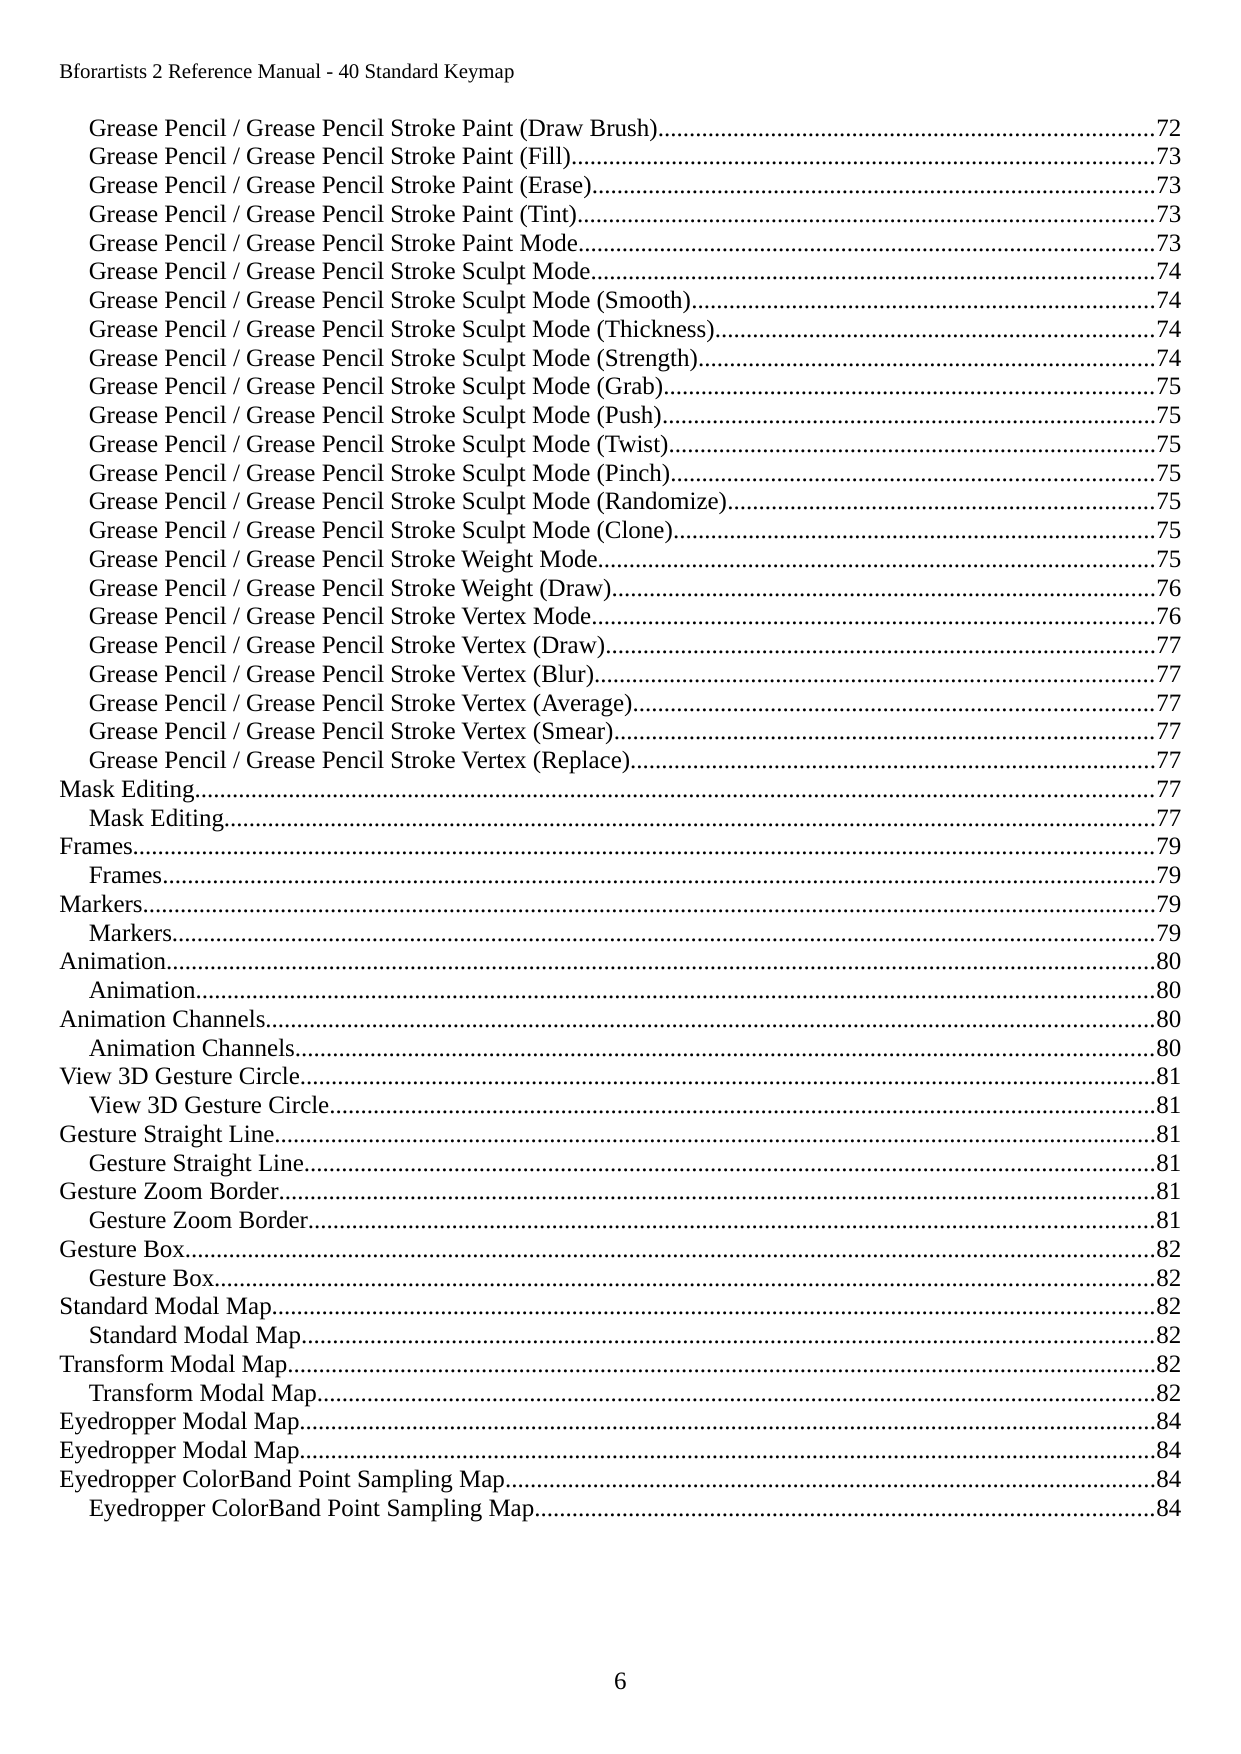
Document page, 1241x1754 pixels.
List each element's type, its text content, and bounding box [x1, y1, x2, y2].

text Grease Pencil / Grease Pencil Stroke Sculpt Mode (Strength) 74 [88, 343, 1181, 371]
text Eyedropper Modal Map 84 [59, 1406, 1181, 1435]
text Frames 79 [88, 860, 1181, 889]
text Animation 80 [59, 946, 1181, 975]
text Gesture Straight Line 81 [59, 1119, 1181, 1148]
text Eyedropper ColorBand Point Sampling Map 84 [88, 1493, 1181, 1521]
text Gesture Box 82 [88, 1263, 1181, 1291]
text Grease Pencil / Grease Pencil Stroke Weight Mode 75 [88, 544, 1181, 573]
text Grease Pencil / Grease Pencil Stroke Weight (Draw) 76 [88, 573, 1181, 601]
text Grease Pencil / Grease Pencil Stroke Sculpt Mode (Smooth) 74 [88, 285, 1181, 314]
text View 3D Gesture Circle 81 [88, 1090, 1181, 1119]
text Gesture Zoom Border 81 [59, 1176, 1181, 1205]
text Frames 79 [59, 831, 1181, 860]
text Gesture Zoom Border 81 [88, 1205, 1181, 1234]
text Grease Pencil / Grease Pencil Stroke Paint (Draw Brush) 72 [88, 113, 1181, 141]
text Gesture Straight Line 81 [88, 1148, 1181, 1176]
text Grease Pencil / Grease Pencil Stroke Sculpt Mode (Grab) 75 [88, 371, 1181, 400]
text Grease Pencil / Grease Pencil Stroke Vertex (Blur) 77 [88, 659, 1181, 688]
text Grease Pencil / Grease Pencil Stroke Vertex (Replace) 77 [88, 745, 1181, 774]
text Animation Channels 80 [59, 1004, 1181, 1033]
text Grease Pencil / Grease Pencil Stroke Vertex (Draw) 77 [88, 630, 1181, 659]
text Markers 79 [88, 918, 1181, 946]
text Animation 80 [88, 975, 1181, 1004]
text Mask Editing 77 [59, 774, 1181, 803]
text Eyedropper ColorBand Point Sampling Map 84 [59, 1464, 1181, 1493]
text Standard Modal Map 82 [88, 1320, 1181, 1349]
text Grease Pencil / Grease Pencil Stroke Paint (Fill) 73 [88, 141, 1181, 170]
text Transform Modal Map 82 [88, 1378, 1181, 1406]
text Gesture Box 82 [59, 1234, 1181, 1263]
text Transform Modal Map 82 [59, 1349, 1181, 1378]
text Grease Pencil / Grease Pencil Stroke Paint Mode 73 [88, 228, 1181, 256]
text View 3D Gesture Circle 81 [59, 1061, 1181, 1090]
text Grease Pencil / Grease Pencil Stroke Sculpt Mode (Twist) 75 [88, 429, 1181, 458]
text Grease Pencil / Grease Pencil Stroke Vertex (Smear) 77 [88, 716, 1181, 745]
text Mask Editing 77 [88, 803, 1181, 831]
text Grease Pencil / Grease Pencil Stroke Sculpt Mode (Randomize) 75 [88, 486, 1181, 515]
text Standard Modal Map 82 [59, 1291, 1181, 1320]
text Grease Pencil / Grease Pencil Stroke Paint (Tint) 73 [88, 199, 1181, 228]
text Grease Pencil / Grease Pencil Stroke Paint (Erase) 73 [88, 170, 1181, 199]
text Grease Pencil / Grease Pencil Stroke Vertex Mode 76 [88, 601, 1181, 630]
text Grease Pencil / Grease Pencil Stroke Sculpt Mode (Push) 75 [88, 400, 1181, 429]
text Grease Pencil / Grease Pencil Stroke Sculpt Mode (Thickness) 74 [88, 314, 1181, 343]
text Eyedropper Modal Map 84 [59, 1435, 1181, 1464]
text Grease Pencil / Grease Pencil Stroke Sculpt Mode 74 [88, 256, 1181, 285]
text Grease Pencil / Grease Pencil Stroke Vertex (Average) 77 [88, 688, 1181, 716]
text Grease Pencil / Grease Pencil Stroke Sculpt Mode (Clone) 75 [88, 515, 1181, 544]
text Animation Channels 80 [88, 1033, 1181, 1061]
text Grease Pencil / Grease Pencil Stroke Sculpt Mode (Pinch) 75 [88, 458, 1181, 486]
text Markers 79 [59, 889, 1181, 918]
